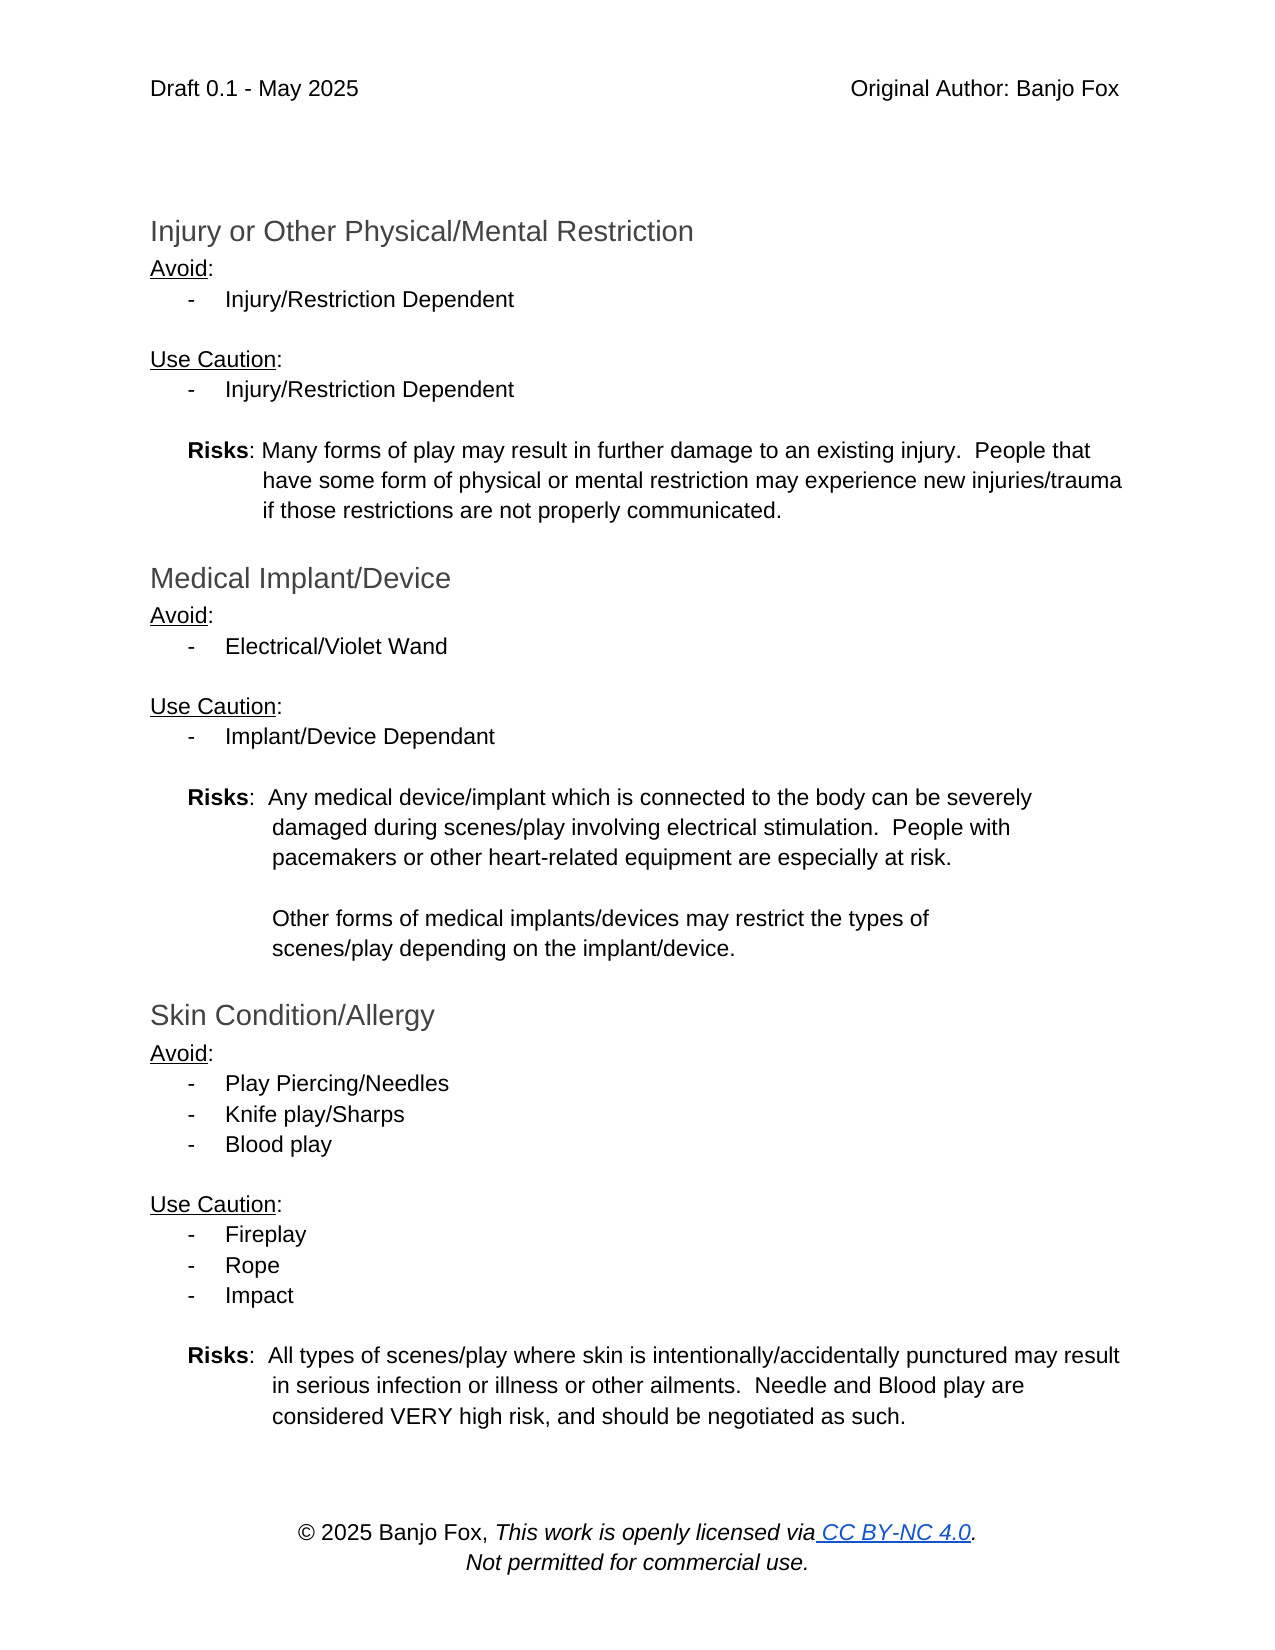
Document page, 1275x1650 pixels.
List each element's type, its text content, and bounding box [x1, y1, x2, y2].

text Use Caution: [150, 693, 1125, 719]
text Avoid: [150, 255, 1125, 282]
list Play Piercing/Needles [187, 1070, 1125, 1097]
text Risks: All types of scenes/play where skin is intentionally/accidentally punctured may result [150, 1342, 1125, 1369]
text Risks: Any medical device/implant which is connected to the body can be severely [150, 784, 1125, 810]
text Use Caution: [150, 346, 1125, 372]
subtitle Injury or Other Physical/Mental Restriction [150, 213, 1125, 247]
text Use Caution: [150, 1191, 1125, 1218]
list Impact [187, 1282, 1125, 1308]
subtitle Medical Implant/Device [150, 561, 1125, 594]
text Avoid: [150, 1040, 1125, 1067]
text damaged during scenes/play involving electrical stimulation. People with [150, 814, 1125, 840]
text have some form of physical or mental restriction may experience new injuries/trauma [150, 467, 1125, 493]
text considered VERY high risk, and should be negotiated as such. [150, 1403, 1125, 1429]
list Electrical/Violet Wand [187, 633, 1125, 659]
list Fireplay [187, 1221, 1125, 1248]
list Implant/Device Dependant [187, 723, 1125, 750]
list Knife play/Sharps [187, 1101, 1125, 1127]
text Risks: Many forms of play may result in further damage to an existing injury. People that [150, 437, 1125, 463]
list Rope [187, 1252, 1125, 1278]
list Blood play [187, 1131, 1125, 1157]
text scenes/play depending on the implant/device. [150, 935, 1125, 961]
list Injury/Restriction Dependent [187, 286, 1125, 312]
text if those restrictions are not properly communicated. [150, 497, 1125, 523]
text in serious infection or illness or other ailments. Needle and Blood play are [150, 1372, 1125, 1399]
text pacemakers or other heart-related equipment are especially at risk. [150, 844, 1125, 871]
text Other forms of medical implants/devices may restrict the types of [150, 904, 1125, 931]
text Avoid: [150, 602, 1125, 629]
subtitle Skin Condition/Allergy [150, 998, 1125, 1032]
list Injury/Restriction Dependent [187, 376, 1125, 403]
